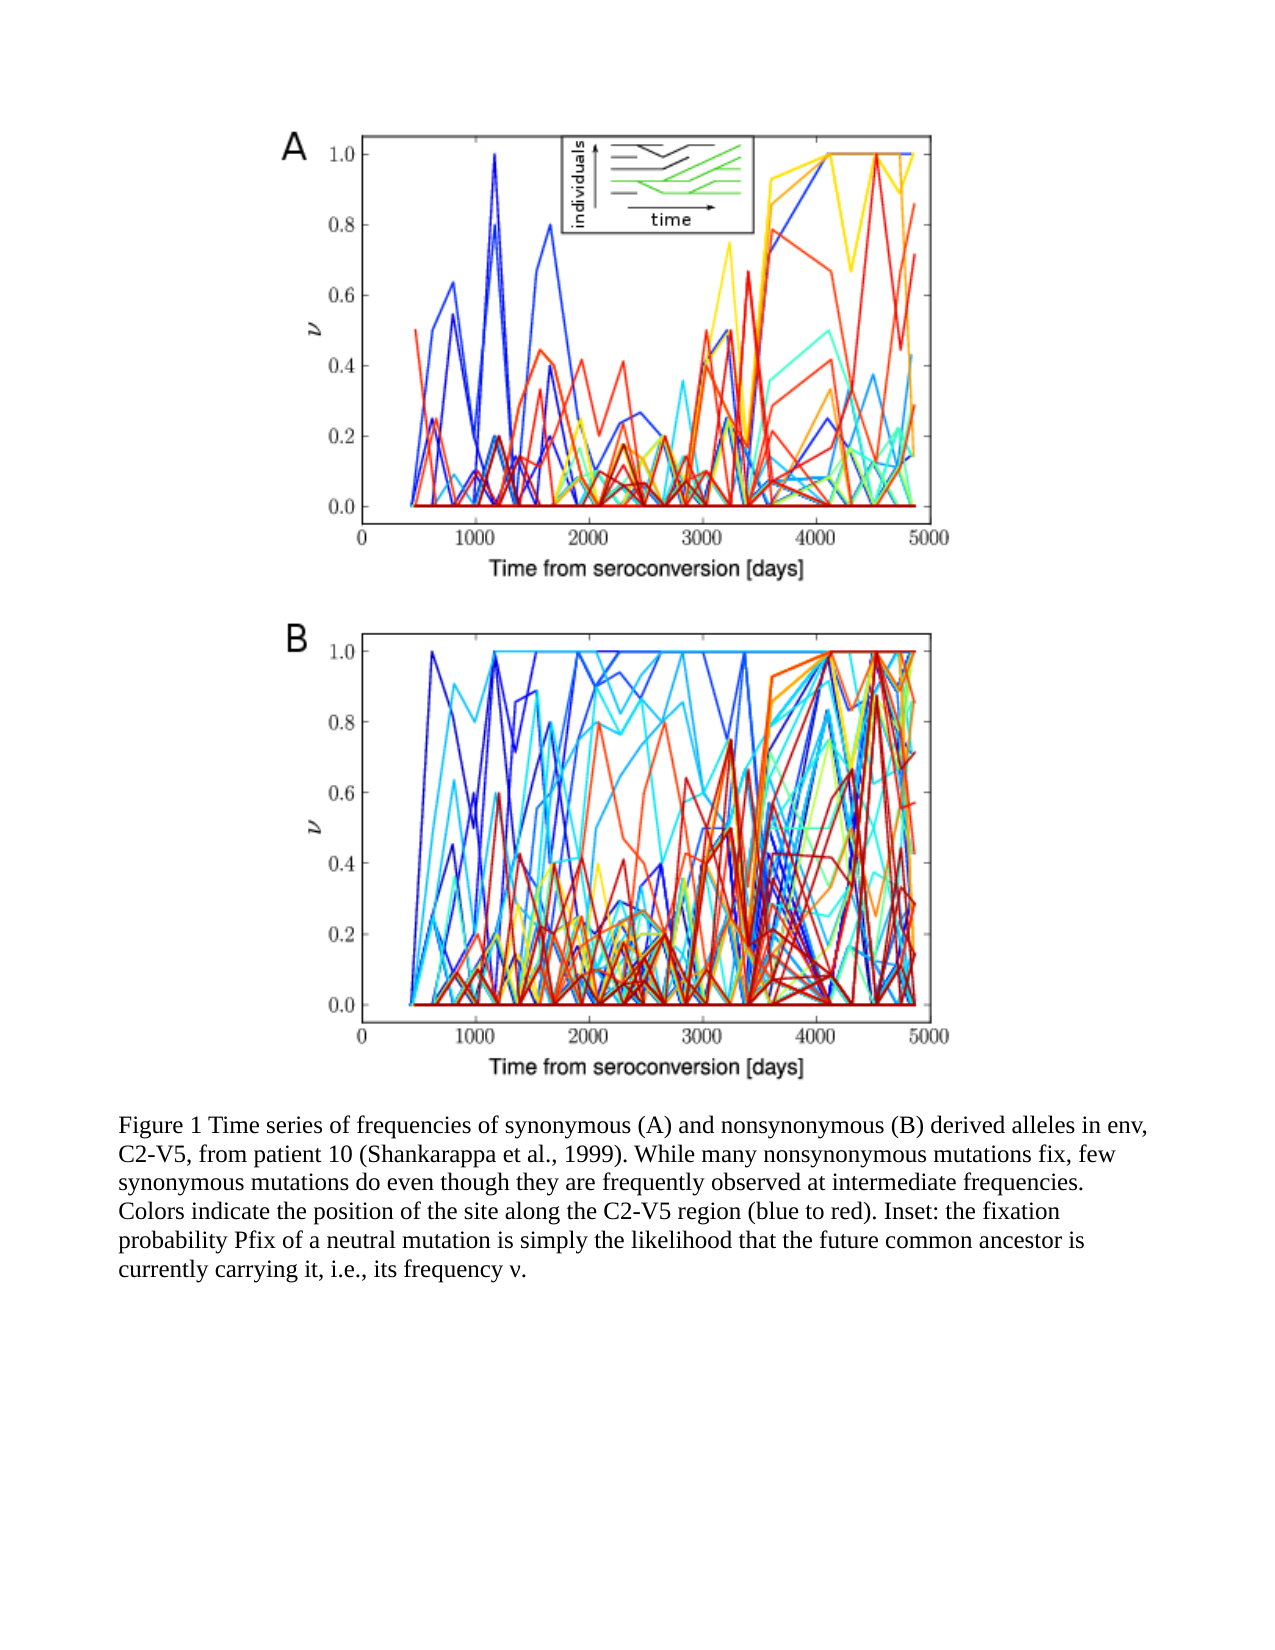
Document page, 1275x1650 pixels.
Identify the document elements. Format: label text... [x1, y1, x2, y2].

text Figure 1 Time series of frequencies of synonymous (A) and nonsynonymous (B) derived alleles in env, C2-V5, from patient 10 (Shankarappa et al., 1999). While many nonsynonymous mutations fix, few synonymous mutations do even though they are frequently observed at intermediate frequencies. Colors indicate the position of the site along the C2-V5 region (blue to red). Inset: the fixation probability Pfix of a neutral mutation is simply the likelihood that the future common ancestor is currently carrying it, i.e., its frequency ν. [118, 1110, 1157, 1282]
picture [271, 614, 1004, 1082]
picture [271, 118, 1004, 586]
